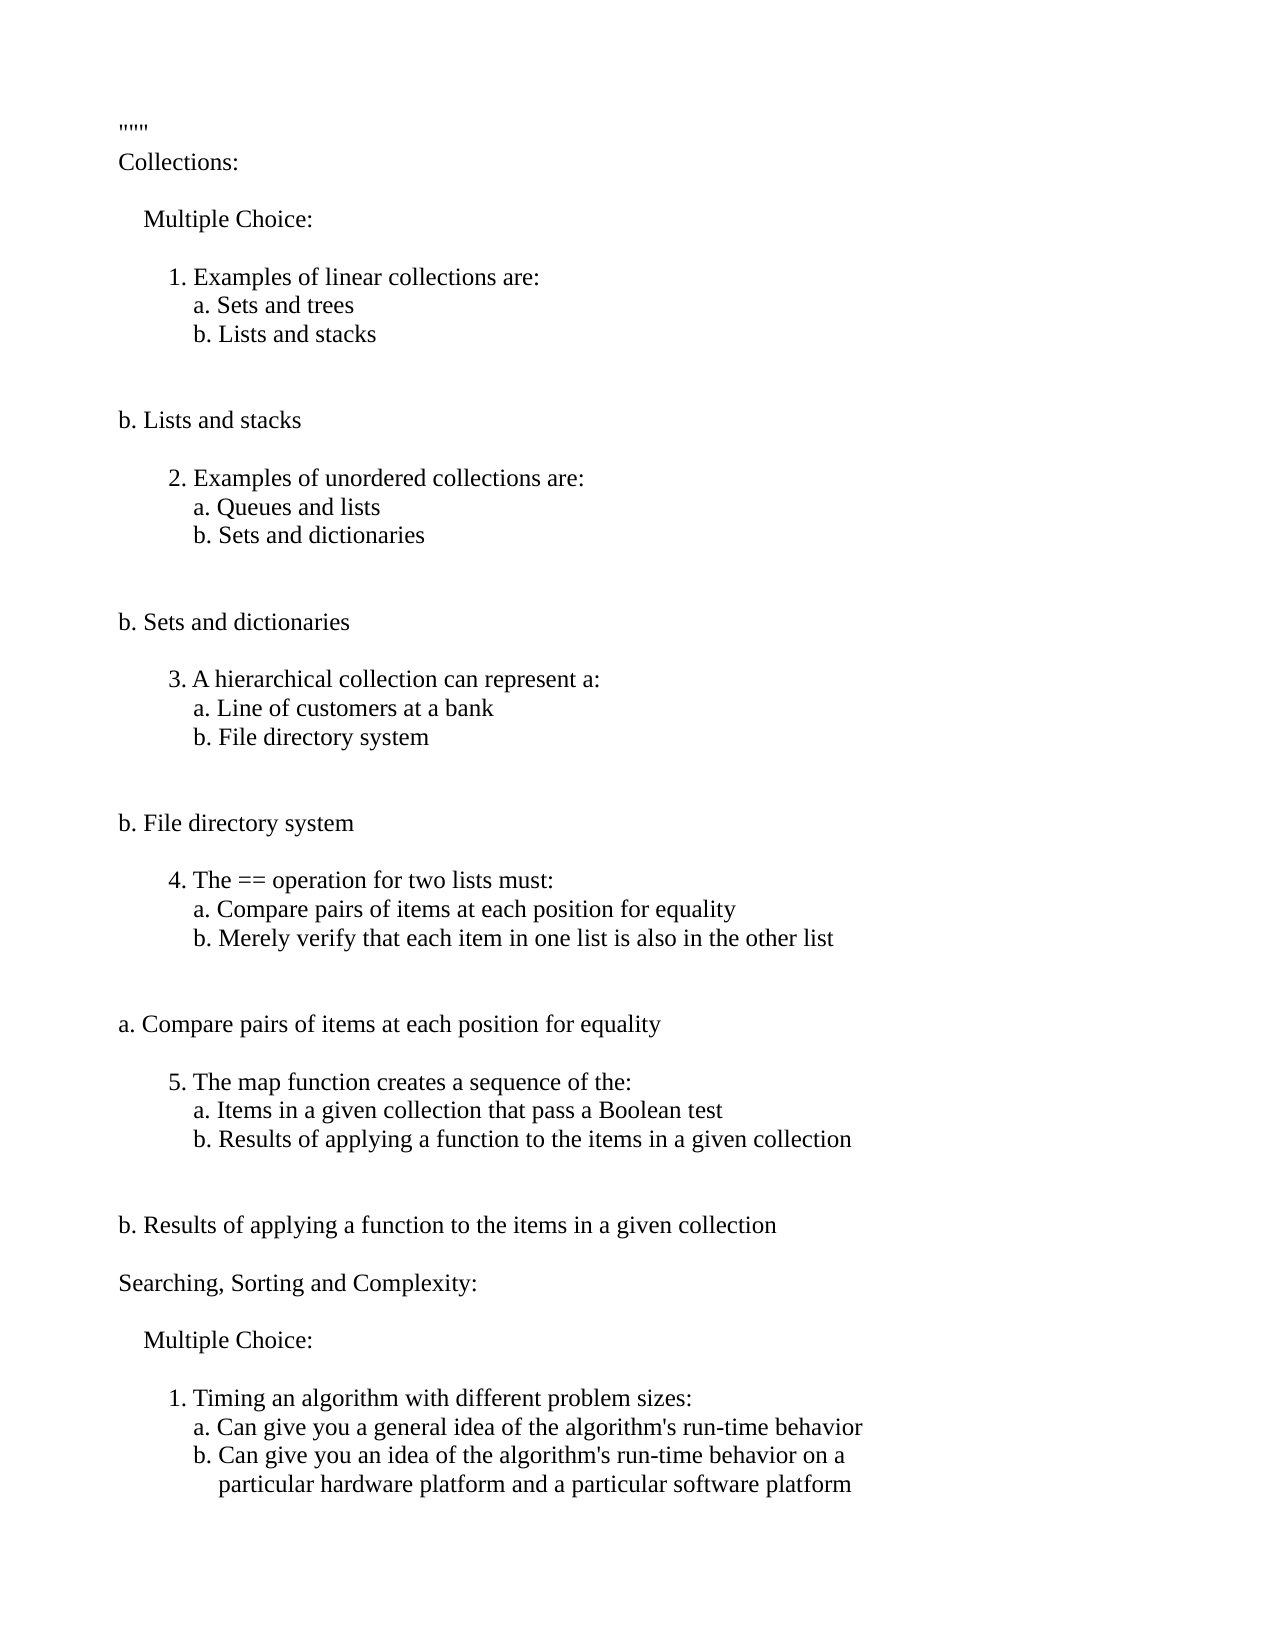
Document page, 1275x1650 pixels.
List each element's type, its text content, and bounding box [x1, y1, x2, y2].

text b. Sets and dictionaries [118, 521, 1157, 549]
text 1. Examples of linear collections are: [118, 262, 1157, 291]
text a. Compare pairs of items at each position for equality [118, 1009, 1157, 1038]
text b. File directory system [118, 722, 1157, 751]
text b. Merely verify that each item in one list is also in the other list [118, 923, 1157, 952]
text a. Items in a given collection that pass a Boolean test [118, 1096, 1157, 1124]
text b. File directory system [118, 808, 1157, 837]
text b. Can give you an idea of the algorithm's run-time behavior on a [118, 1441, 1157, 1469]
text 1. Timing an algorithm with different problem sizes: [118, 1383, 1157, 1412]
text a. Can give you a general idea of the algorithm's run-time behavior [118, 1412, 1157, 1441]
text a. Sets and trees [118, 291, 1157, 319]
text b. Results of applying a function to the items in a given collection [118, 1211, 1157, 1239]
text 3. A hierarchical collection can represent a: [118, 664, 1157, 693]
text b. Lists and stacks [118, 406, 1157, 434]
text 5. The map function creates a sequence of the: [118, 1067, 1157, 1096]
text 4. The == operation for two lists must: [118, 866, 1157, 894]
text a. Compare pairs of items at each position for equality [118, 894, 1157, 923]
text 2. Examples of unordered collections are: [118, 463, 1157, 492]
text a. Queues and lists [118, 492, 1157, 521]
text """ [118, 118, 1157, 147]
text b. Sets and dictionaries [118, 607, 1157, 636]
text b. Results of applying a function to the items in a given collection [118, 1124, 1157, 1153]
text Multiple Choice: [118, 1326, 1157, 1354]
text Searching, Sorting and Complexity: [118, 1268, 1157, 1297]
text a. Line of customers at a bank [118, 693, 1157, 722]
text b. Lists and stacks [118, 319, 1157, 348]
text Collections: [118, 147, 1157, 176]
text Multiple Choice: [118, 204, 1157, 233]
text particular hardware platform and a particular software platform [118, 1469, 1157, 1498]
